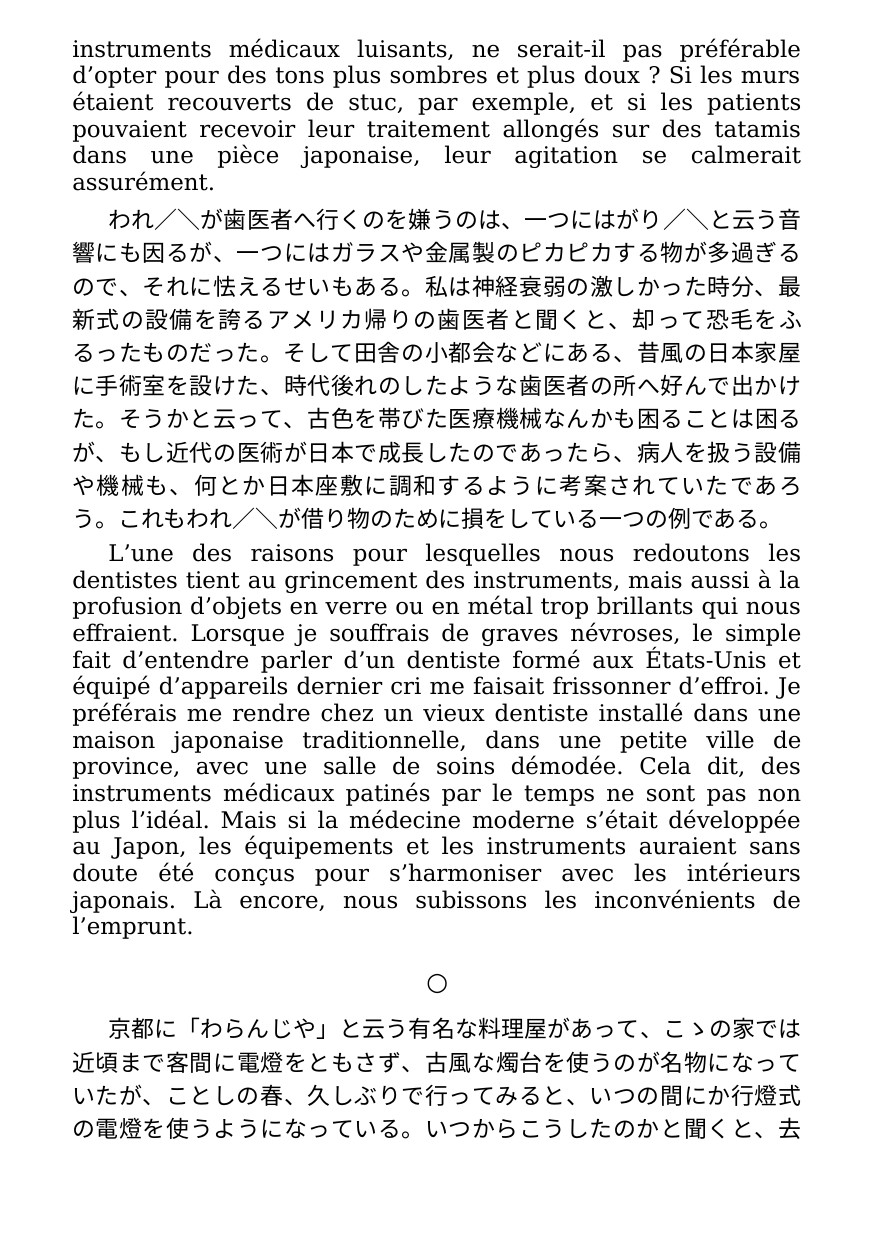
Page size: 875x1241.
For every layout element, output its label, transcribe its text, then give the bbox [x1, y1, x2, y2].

text L’une des raisons pour lesquelles nous redoutons les dentistes tient au grincement des instruments, mais aussi à la profusion d’objets en verre ou en métal trop brillants qui nous effraient. Lorsque je souffrais de graves névroses, le simple fait d’entendre parler d’un dentiste formé aux États-Unis et équipé d’appareils dernier cri me faisait frissonner d’effroi. Je préférais me rendre chez un vieux dentiste installé dans une maison japonaise traditionnelle, dans une petite ville de province, avec une salle de soins démodée. Cela dit, des instruments médicaux patinés par le temps ne sont pas non plus l’idéal. Mais si la médecine moderne s’était développée au Japon, les équipements et les instruments auraient sans doute été conçus pour s’harmoniser avec les intérieurs japonais. Là encore, nous subissons les inconvénients de l’emprunt. [72, 540, 802, 940]
subtitle ○ [36, 964, 838, 999]
text instruments médicaux luisants, ne serait-il pas préférable d’opter pour des tons plus sombres et plus doux ? Si les murs étaient recouverts de stuc, par exemple, et si les patients pouvaient recevoir leur traitement allongés sur des tatamis dans une pièce japonaise, leur agitation se calmerait assurément. [72, 36, 802, 196]
text 京都に「わらんじや」と云う有名な料理屋があって、こゝの家では近頃まで客間に電燈をともさず、古風な燭台を使うのが名物になっていたが、ことしの春、久しぶりで行ってみると、いつの間にか行燈式の電燈を使うようになっている。いつからこうしたのかと聞くと、去 [72, 1011, 802, 1144]
text われ／＼が歯医者へ行くのを嫌うのは、一つにはがり／＼と云う音響にも因るが、一つにはガラスや金属製のピカピカする物が多過ぎるので、それに怯えるせいもある。私は神経衰弱の激しかった時分、最新式の設備を誇るアメリカ帰りの歯医者と聞くと、却って恐毛をふるったものだった。そして田舎の小都会などにある、昔風の日本家屋に手術室を設けた、時代後れのしたような歯医者の所へ好んで出かけた。そうかと云って、古色を帯びた医療機械なんかも困ることは困るが、もし近代の医術が日本で成長したのであったら、病人を扱う設備や機械も、何とか日本座敷に調和するように考案されていたであろう。これもわれ／＼が借り物のために損をしている一つの例である。 [72, 202, 802, 534]
